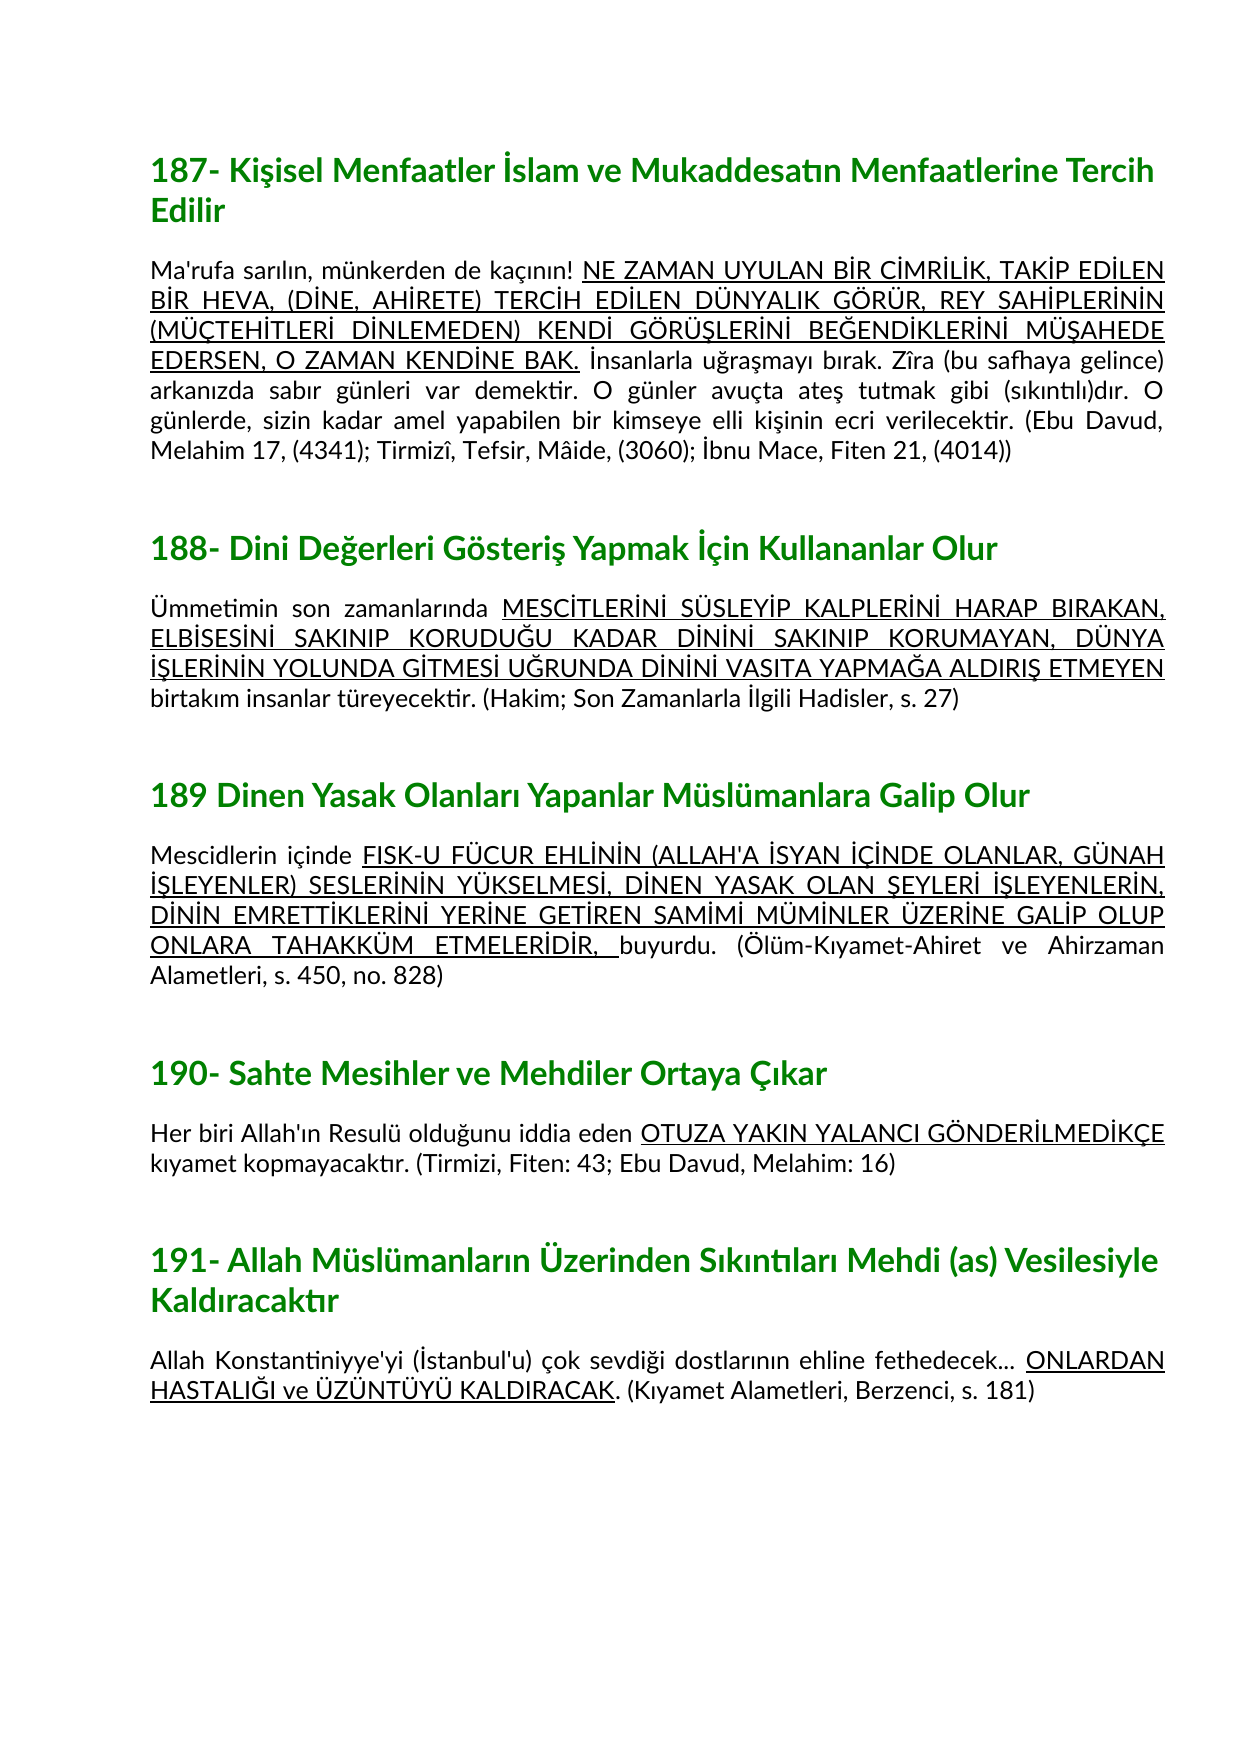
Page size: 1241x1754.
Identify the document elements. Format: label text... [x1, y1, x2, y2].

text EDERSEN, O ZAMAN KENDİNE BAK. İnsanlarla uğraşmayı bırak. Zîra (bu safhaya gelince) arkanızda sabır günleri var demektir. O günler avuçta ateş tutmak gibi (sıkıntılı)dır. O günlerde, sizin kadar amel yapabilen bir kimseye elli kişinin ecri verilecektir. (Ebu Davud, Melahim 17, (4341); Tirmizî, Tefsir, Mâide, (3060); İbnu Mace, Fiten 21, (4014)) [150, 343, 1165, 465]
text Mescidlerin içinde FISK-U FÜCUR EHLİNİN (ALLAH'A İSYAN İÇİNDE OLANLAR, GÜNAH İŞLEYENLER) SESLERİNİN YÜKSELMESİ, DİNEN YASAK OLAN ŞEYLERİ İŞLEYENLERİN, [150, 840, 1165, 896]
text Ümmetimin son zamanlarında MESCİTLERİNİ SÜSLEYİP KALPLERİNİ HARAP BIRAKAN, ELBİSESİNİ SAKINIP KORUDUĞU KADAR DİNİNİ SAKINIP KORUMAYAN, DÜNYA [150, 592, 1165, 649]
subtitle 187- Kişisel Menfaatler İslam ve Mukaddesatın Menfaatlerine Tercih Edilir [150, 150, 1165, 230]
text Ma'rufa sarılın, münkerden de kaçının! NE ZAMAN UYULAN BİR CİMRİLİK, TAKİP EDİLEN BİR HEVA, (DİNE, AHİRETE) TERCİH EDİLEN DÜNYALIK GÖRÜR, REY SAHİPLERİNİN [150, 255, 1165, 311]
text Her biri Allah'ın Resulü olduğunu iddia eden OTUZA YAKIN YALANCI GÖNDERİLMEDİKÇE kıyamet kopmayacaktır. (Tirmizi, Fiten: 43; Ebu Davud, Melahim: 16) [150, 1117, 1165, 1177]
text İŞLERİNİN YOLUNDA GİTMESİ UĞRUNDA DİNİNİ VASITA YAPMAĞA ALDIRIŞ ETMEYEN [150, 650, 1165, 679]
text ONLARA TAHAKKÜM ETMELERİDİR, buyurdu. (Ölüm-Kıyamet-Ahiret ve Ahirzaman Alametleri, s. 450, no. 828) [150, 928, 1165, 990]
subtitle 189 Dinen Yasak Olanları Yapanlar Müslümanlara Galip Olur [150, 775, 1165, 815]
subtitle 191- Allah Müslümanların Üzerinden Sıkıntıları Mehdi (as) Vesilesiyle Kaldıracaktır [150, 1240, 1165, 1320]
text DİNİN EMRETTİKLERİNİ YERİNE GETİREN SAMİMİ MÜMİNLER ÜZERİNE GALİP OLUP [150, 898, 1165, 926]
text (MÜÇTEHİTLERİ DİNLEMEDEN) KENDİ GÖRÜŞLERİNİ BEĞENDİKLERİNİ MÜŞAHEDE [150, 313, 1165, 341]
subtitle 190- Sahte Mesihler ve Mehdiler Ortaya Çıkar [150, 1052, 1165, 1092]
text Allah Konstantiniyye'yi (İstanbul'u) çok sevdiği dostlarının ehline fethedecek... ONLARDAN HASTALIĞI ve ÜZÜNTÜYÜ KALDIRACAK. (Kıyamet Alametleri, Berzenci, s. 181) [150, 1345, 1165, 1405]
subtitle 188- Dini Değerleri Gösteriş Yapmak İçin Kullananlar Olur [150, 527, 1165, 567]
text birtakım insanlar türeyecektir. (Hakim; Son Zamanlarla İlgili Hadisler, s. 27) [150, 680, 1165, 712]
